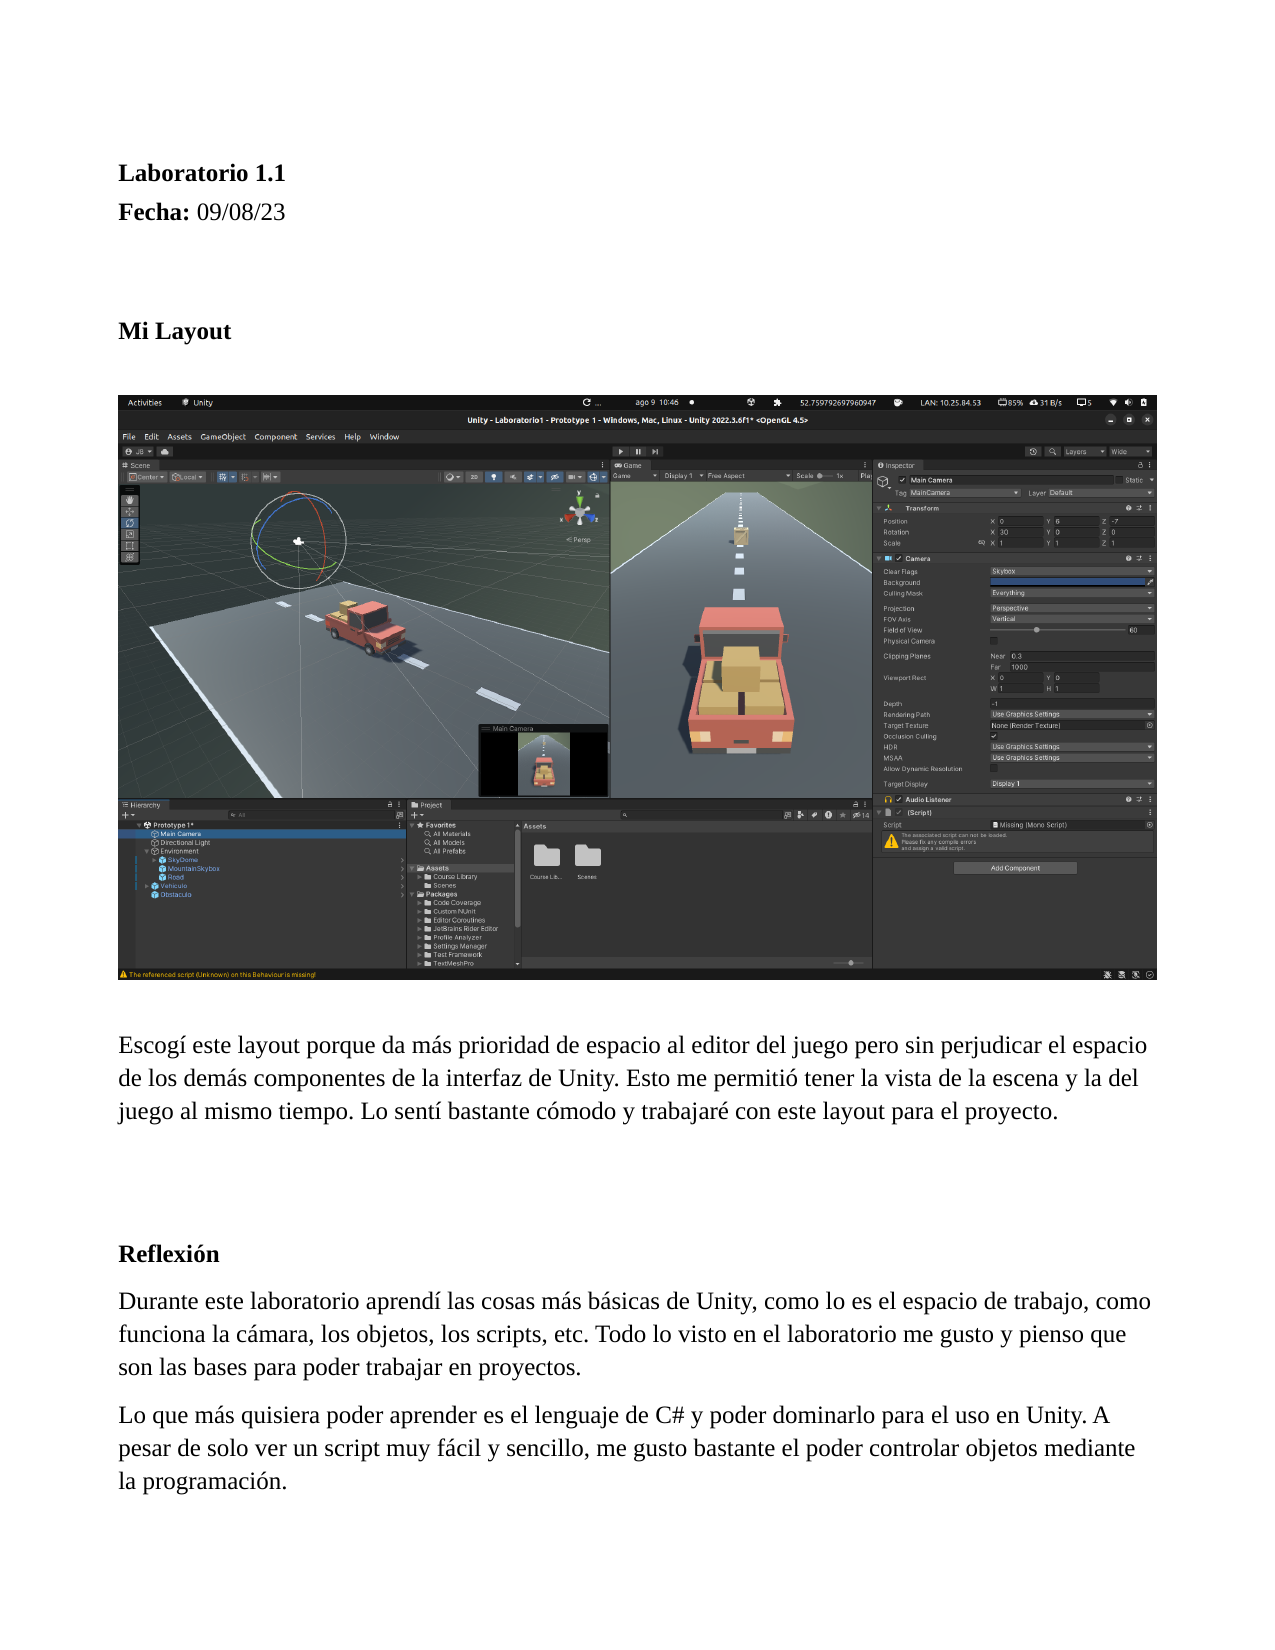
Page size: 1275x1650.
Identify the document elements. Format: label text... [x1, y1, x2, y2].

text Fecha: 09/08/23 [118, 197, 1157, 226]
picture [118, 395, 1157, 980]
text Laboratorio 1.1 [118, 158, 1157, 186]
text Mi Layout [118, 316, 1157, 345]
text Escogí este layout porque da más prioridad de espacio al editor del juego pero sin perjudicar el espacio de los demás componentes de la interfaz de Unity. Esto me permitió tener la vista de la escena y la del juego al mismo tiempo. Lo sentí bastante cómodo y trabajaré con este layout para el proyecto. [118, 1030, 1157, 1125]
text Reflexión [118, 1239, 1157, 1267]
text Durante este laboratorio aprendí las cosas más básicas de Unity, como lo es el espacio de trabajo, como funciona la cámara, los objetos, los scripts, etc. Todo lo visto en el laboratorio me gusto y pienso que son las bases para poder trabajar en proyectos. [118, 1286, 1157, 1381]
text Lo que más quisiera poder aprender es el lenguaje de C# y poder dominarlo para el uso en Unity. A pesar de solo ver un script muy fácil y sencillo, me gusto bastante el poder controlar objetos mediante la programación. [118, 1400, 1157, 1528]
